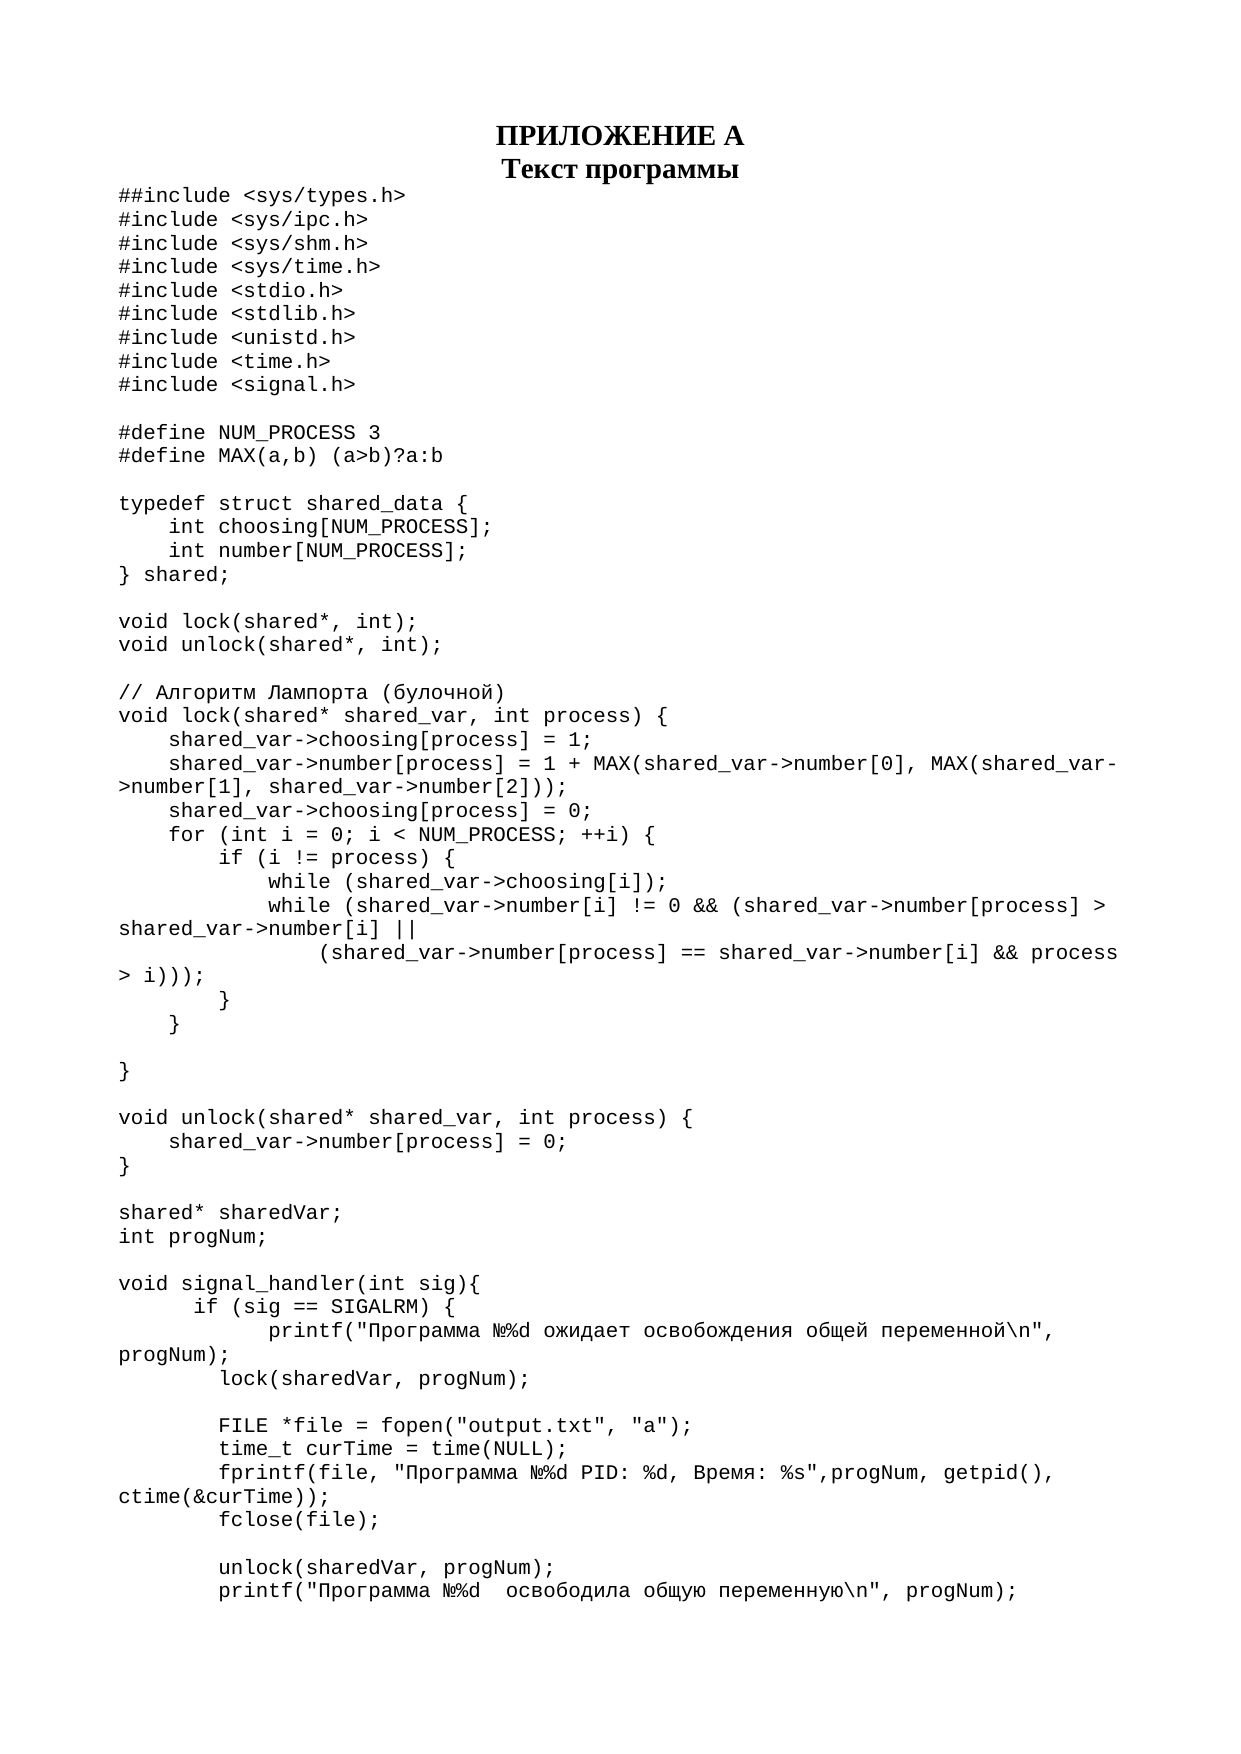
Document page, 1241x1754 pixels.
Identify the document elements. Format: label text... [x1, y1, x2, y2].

text } [118, 1060, 1122, 1084]
text ##include <sys/types.h> [118, 185, 1122, 209]
text #include <time.h> [118, 351, 1122, 374]
text lock(sharedVar, progNum); [118, 1367, 1122, 1391]
text } [118, 1013, 1122, 1036]
text } [118, 989, 1122, 1013]
text fclose(file); [118, 1509, 1122, 1533]
text shared_var->number[process] = 1 + MAX(shared_var->number[0], MAX(shared_var->number[1], shared_var->number[2])); [118, 753, 1122, 800]
text unlock(sharedVar, progNum); [118, 1557, 1122, 1580]
text Текст программы [118, 152, 1122, 185]
text #include <sys/ipc.h> [118, 209, 1122, 232]
text while (shared_var->number[i] != 0 && (shared_var->number[process] > shared_var->number[i] || [118, 894, 1122, 942]
text void unlock(shared*, int); [118, 634, 1122, 658]
text void unlock(shared* shared_var, int process) { [118, 1107, 1122, 1131]
text for (int i = 0; i < NUM_PROCESS; ++i) { [118, 824, 1122, 847]
text #define MAX(a,b) (a>b)?a:b [118, 445, 1122, 469]
text } shared; [118, 563, 1122, 587]
text typedef struct shared_data { [118, 493, 1122, 516]
text shared_var->choosing[process] = 1; [118, 729, 1122, 753]
text shared_var->choosing[process] = 0; [118, 800, 1122, 824]
text #include <signal.h> [118, 374, 1122, 398]
text #include <sys/time.h> [118, 256, 1122, 280]
text #include <unistd.h> [118, 327, 1122, 351]
text shared* sharedVar; [118, 1202, 1122, 1226]
text int progNum; [118, 1226, 1122, 1249]
text fprintf(file, "Программа №%d PID: %d, Время: %s",progNum, getpid(), ctime(&curTime)); [118, 1462, 1122, 1509]
text void lock(shared*, int); [118, 611, 1122, 634]
text #include <sys/shm.h> [118, 232, 1122, 256]
text while (shared_var->choosing[i]); [118, 871, 1122, 894]
text int number[NUM_PROCESS]; [118, 540, 1122, 563]
text (shared_var->number[process] == shared_var->number[i] && process > i))); [118, 942, 1122, 989]
text if (sig == SIGALRM) { [118, 1297, 1122, 1320]
text void lock(shared* shared_var, int process) { [118, 705, 1122, 729]
text if (i != process) { [118, 847, 1122, 871]
text #include <stdlib.h> [118, 303, 1122, 327]
text printf("Программа №%d освободила общую переменную\n", progNum); [118, 1580, 1122, 1604]
text time_t curTime = time(NULL); [118, 1438, 1122, 1462]
text // Алгоритм Лампорта (булочной) [118, 682, 1122, 705]
text int choosing[NUM_PROCESS]; [118, 516, 1122, 540]
text shared_var->number[process] = 0; [118, 1131, 1122, 1155]
text #define NUM_PROCESS 3 [118, 422, 1122, 445]
text printf("Программа №%d ожидает освобождения общей переменной\n", progNum); [118, 1320, 1122, 1367]
text } [118, 1155, 1122, 1178]
text void signal_handler(int sig){ [118, 1273, 1122, 1297]
text #include <stdio.h> [118, 280, 1122, 303]
text ПРИЛОЖЕНИЕ А [118, 118, 1122, 152]
text FILE *file = fopen("output.txt", "a"); [118, 1415, 1122, 1438]
